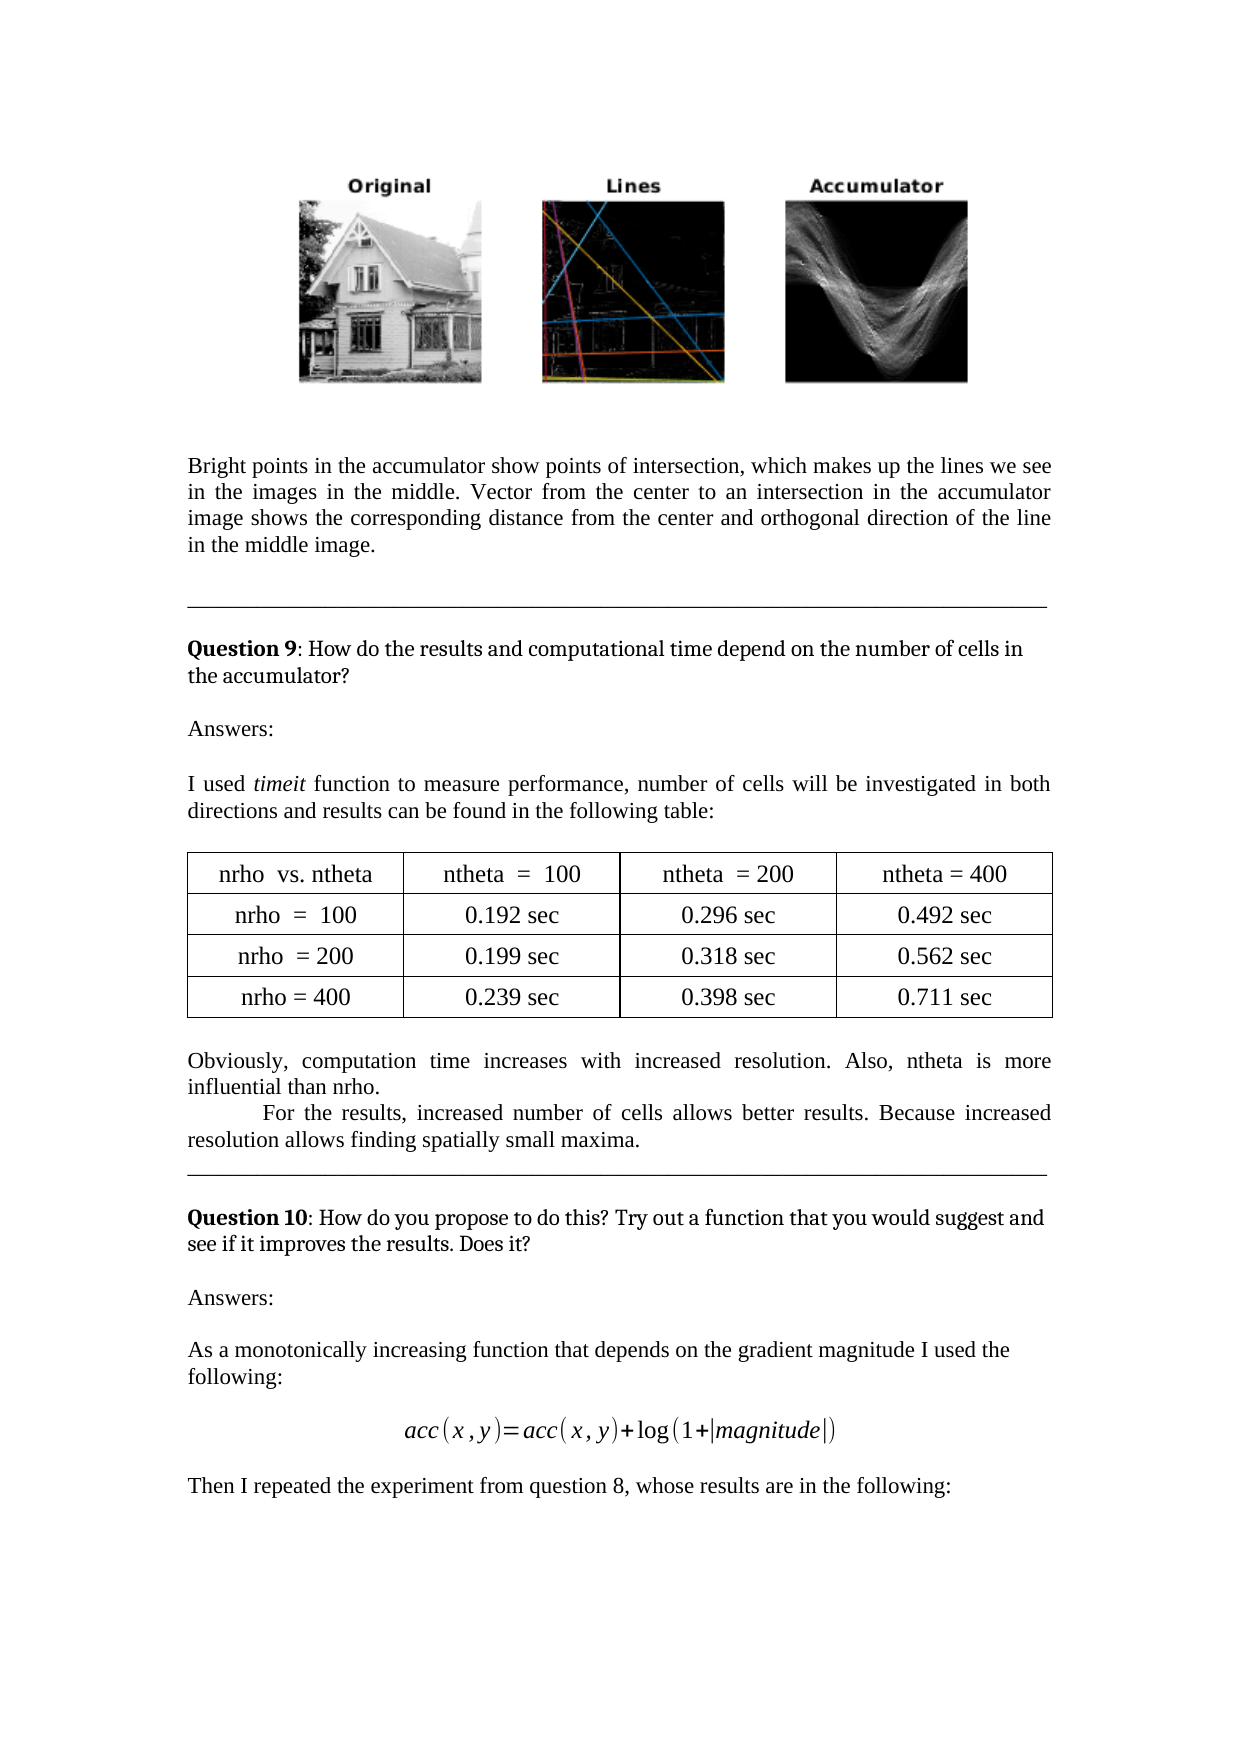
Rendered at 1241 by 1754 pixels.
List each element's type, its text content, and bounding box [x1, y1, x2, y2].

table_cell nrho = 400 [188, 977, 403, 1017]
text Question 9: How do the results and computational time depend on the number of cells in the accumulator? [187, 636, 1053, 689]
text ___________________________________________________________________________ [187, 583, 1053, 610]
table_cell nrho = 200 [188, 935, 403, 976]
table_header ntheta = 100 [404, 853, 619, 893]
table_header ntheta = 400 [837, 853, 1052, 893]
table_cell 0.296 sec [621, 894, 836, 934]
text Then I repeated the experiment from question 8, whose results are in the following: [187, 1472, 1053, 1498]
text Answers: [187, 1284, 1053, 1310]
table_cell 0.398 sec [621, 977, 836, 1017]
table_cell 0.192 sec [404, 894, 619, 934]
text For the results, increased number of cells allows better results. Because increased resolution allows finding spatially small maxima. [187, 1099, 1053, 1152]
picture [187, 150, 1053, 423]
table_header ntheta = 200 [621, 853, 836, 893]
table_cell 0.562 sec [837, 935, 1052, 976]
table_cell 0.239 sec [404, 977, 619, 1017]
text Obviously, computation time increases with increased resolution. Also, ntheta is more influential than nrho. [187, 1047, 1053, 1099]
text As a monotonically increasing function that depends on the gradient magnitude I used the following: [187, 1337, 1053, 1389]
table_header nrho vs. ntheta [188, 853, 403, 893]
table_cell 0.318 sec [621, 935, 836, 976]
table_cell 0.711 sec [837, 977, 1052, 1017]
text ___________________________________________________________________________ [187, 1152, 1053, 1178]
text Question 10: How do you propose to do this? Try out a function that you would suggest and see if it improves the results. Does it? [187, 1205, 1053, 1257]
table_cell nrho = 100 [188, 894, 403, 934]
table_cell 0.492 sec [837, 894, 1052, 934]
text Answers: [187, 715, 1053, 742]
text I used timeit function to measure performance, number of cells will be investigated in both directions and results can be found in the following table: [187, 770, 1053, 823]
text Bright points in the accumulator show points of intersection, which makes up the lines we see in the images in the middle. Vector from the center to an intersection in the accumulator image shows the corresponding distance from the center and orthogonal direction of the line in the middle image. [187, 452, 1053, 557]
table_cell 0.199 sec [404, 935, 619, 976]
